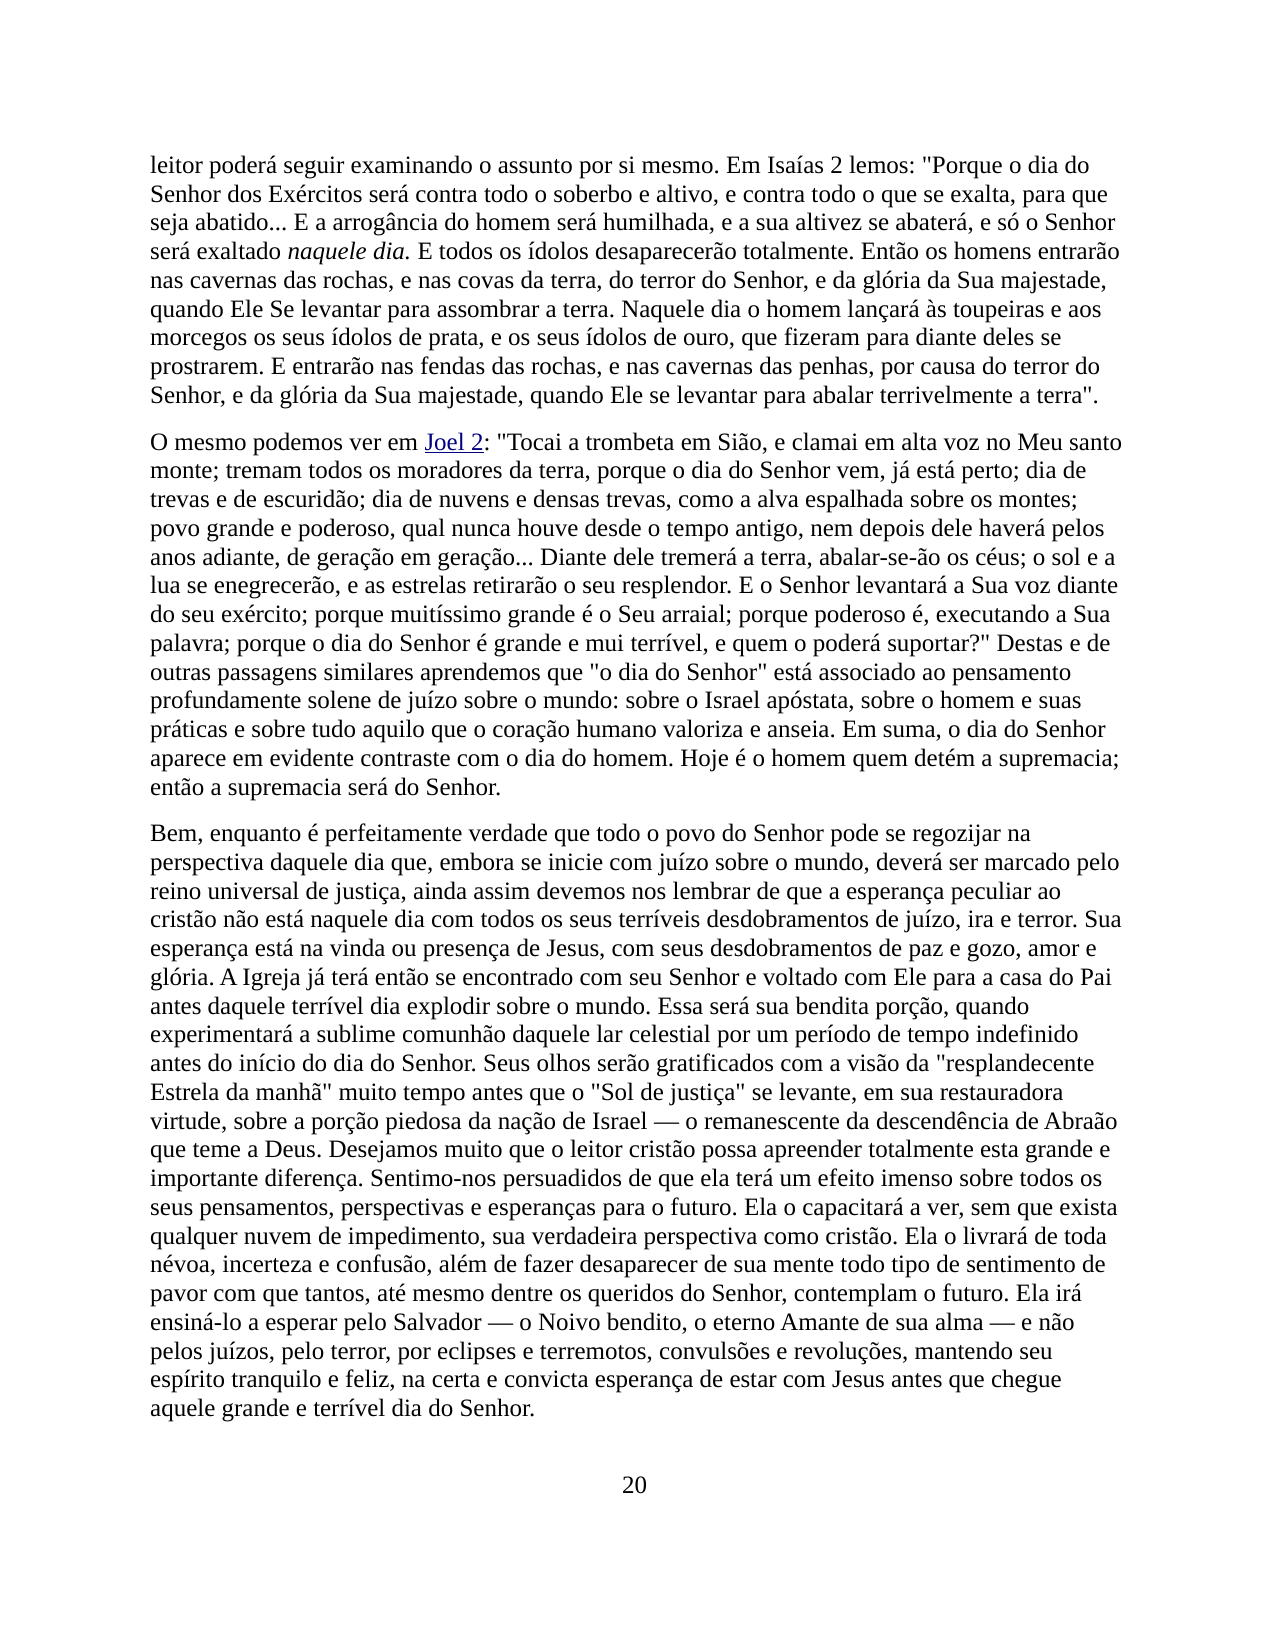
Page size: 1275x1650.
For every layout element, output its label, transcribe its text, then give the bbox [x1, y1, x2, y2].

text leitor poderá seguir examinando o assunto por si mesmo. Em Isaías 2 lemos: "Porque o dia do Senhor dos Exércitos será contra todo o soberbo e altivo, e contra todo o que se exalta, para que seja abatido... E a arrogância do homem será humilhada, e a sua altivez se abaterá, e só o Senhor será exaltado naquele dia. E todos os ídolos desaparecerão totalmente. Então os homens entrarão nas cavernas das rochas, e nas covas da terra, do terror do Senhor, e da glória da Sua majestade, quando Ele Se levantar para assombrar a terra. Naquele dia o homem lançará às toupeiras e aos morcegos os seus ídolos de prata, e os seus ídolos de ouro, que fizeram para diante deles se prostrarem. E entrarão nas fendas das rochas, e nas cavernas das penhas, por causa do terror do Senhor, e da glória da Sua majestade, quando Ele se levantar para abalar terrivelmente a terra". [150, 150, 1125, 409]
text O mesmo podemos ver em Joel 2: "Tocai a trombeta em Sião, e clamai em alta voz no Meu santo monte; tremam todos os moradores da terra, porque o dia do Senhor vem, já está perto; dia de trevas e de escuridão; dia de nuvens e densas trevas, como a alva espalhada sobre os montes; povo grande e poderoso, qual nunca houve desde o tempo antigo, nem depois dele haverá pelos anos adiante, de geração em geração... Diante dele tremerá a terra, abalar-se-ão os céus; o sol e a lua se enegrecerão, e as estrelas retirarão o seu resplendor. E o Senhor levantará a Sua voz diante do seu exército; porque muitíssimo grande é o Seu arraial; porque poderoso é, executando a Sua palavra; porque o dia do Senhor é grande e mui terrível, e quem o poderá suportar?" Destas e de outras passagens similares aprendemos que "o dia do Senhor" está associado ao pensamento profundamente solene de juízo sobre o mundo: sobre o Israel apóstata, sobre o homem e suas práticas e sobre tudo aquilo que o coração humano valoriza e anseia. Em suma, o dia do Senhor aparece em evidente contraste com o dia do homem. Hoje é o homem quem detém a supremacia; então a supremacia será do Senhor. [150, 427, 1125, 800]
text Bem, enquanto é perfeitamente verdade que todo o povo do Senhor pode se regozijar na perspectiva daquele dia que, embora se inicie com juízo sobre o mundo, deverá ser marcado pelo reino universal de justiça, ainda assim devemos nos lembrar de que a esperança peculiar ao cristão não está naquele dia com todos os seus terríveis desdobramentos de juízo, ira e terror. Sua esperança está na vinda ou presença de Jesus, com seus desdobramentos de paz e gozo, amor e glória. A Igreja já terá então se encontrado com seu Senhor e voltado com Ele para a casa do Pai antes daquele terrível dia explodir sobre o mundo. Essa será sua bendita porção, quando experimentará a sublime comunhão daquele lar celestial por um período de tempo indefinido antes do início do dia do Senhor. Seus olhos serão gratificados com a visão da "resplandecente Estrela da manhã" muito tempo antes que o "Sol de justiça" se levante, em sua restauradora virtude, sobre a porção piedosa da nação de Israel — o remanescente da descendência de Abraão que teme a Deus. Desejamos muito que o leitor cristão possa apreender totalmente esta grande e importante diferença. Sentimo-nos persuadidos de que ela terá um efeito imenso sobre todos os seus pensamentos, perspectivas e esperanças para o futuro. Ela o capacitará a ver, sem que exista qualquer nuvem de impedimento, sua verdadeira perspectiva como cristão. Ela o livrará de toda névoa, incerteza e confusão, além de fazer desaparecer de sua mente todo tipo de sentimento de pavor com que tantos, até mesmo dentre os queridos do Senhor, contemplam o futuro. Ela irá ensiná-lo a esperar pelo Salvador — o Noivo bendito, o eterno Amante de sua alma — e não pelos juízos, pelo terror, por eclipses e terremotos, convulsões e revoluções, mantendo seu espírito tranquilo e feliz, na certa e convicta esperança de estar com Jesus antes que chegue aquele grande e terrível dia do Senhor. [150, 818, 1125, 1422]
